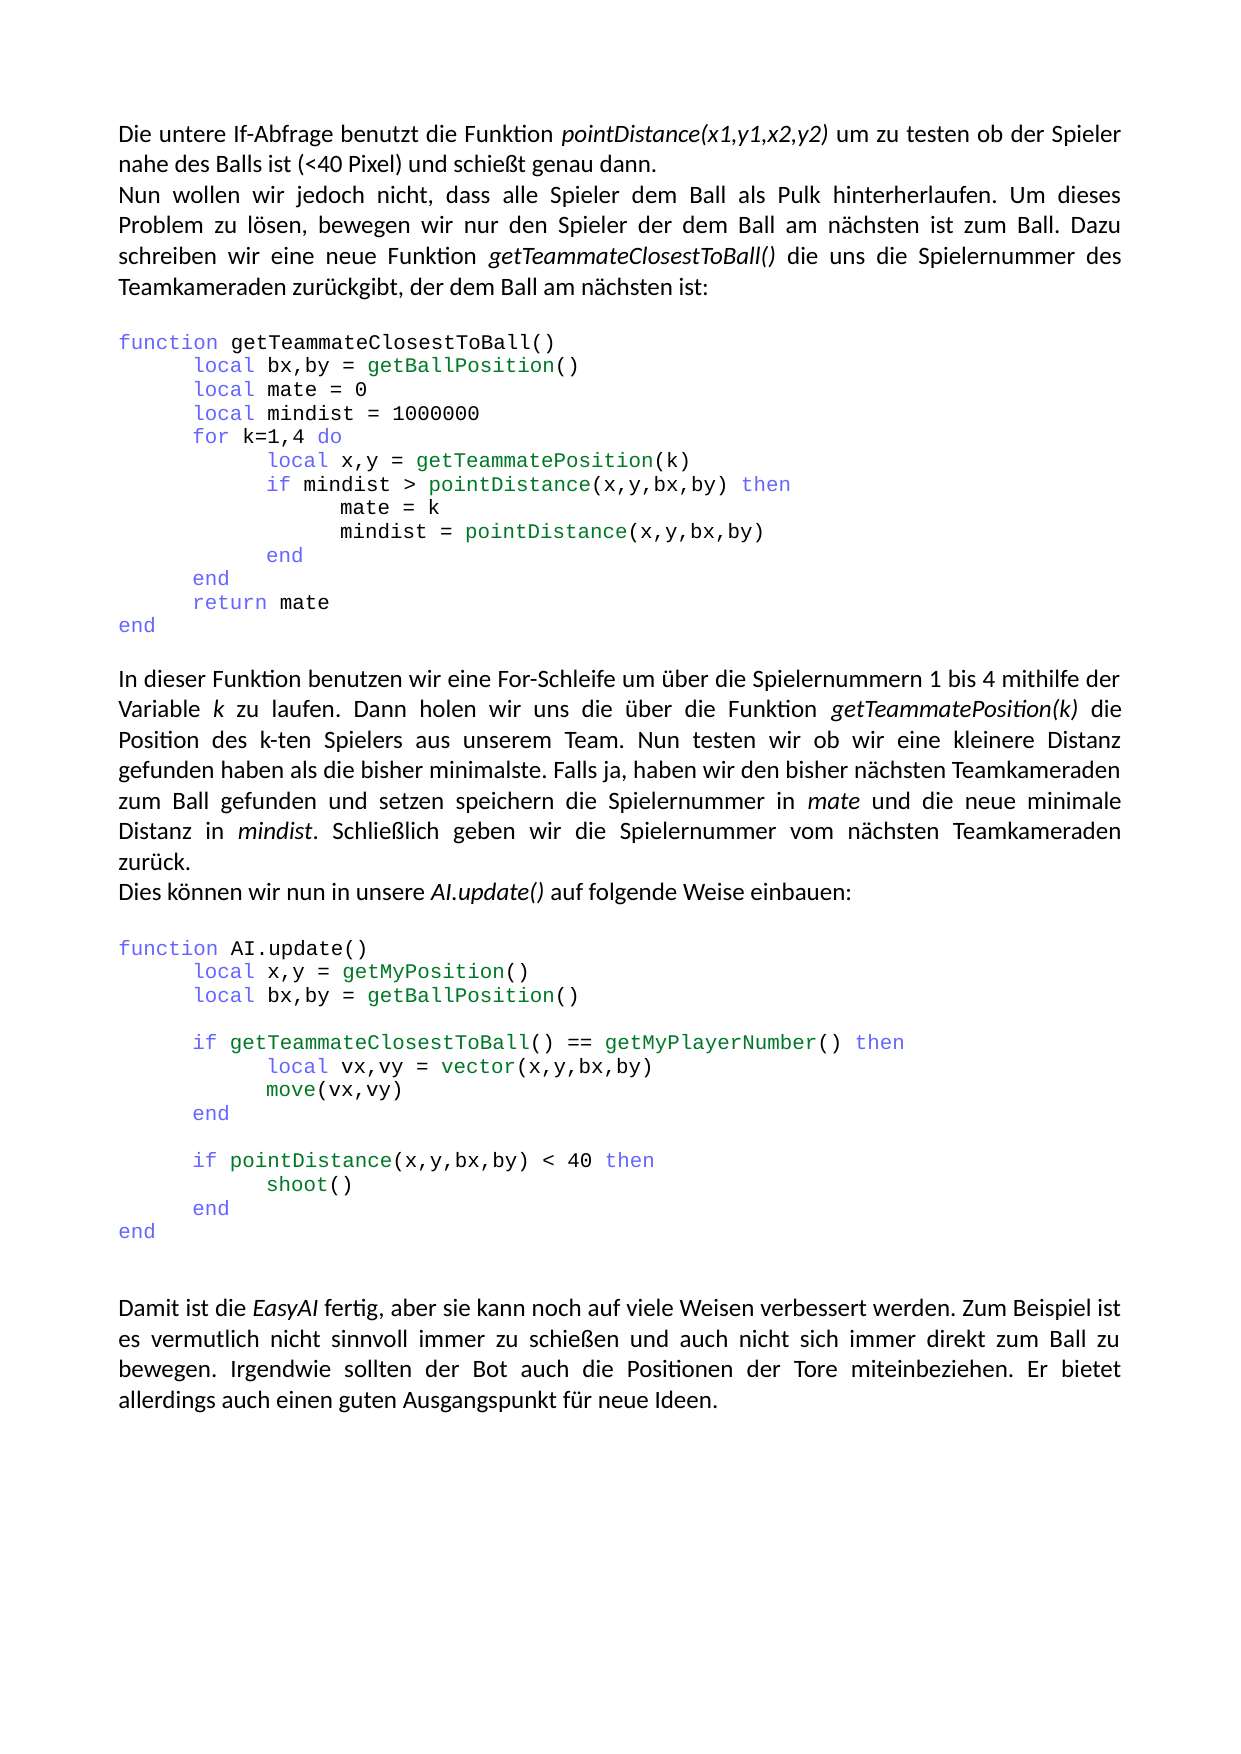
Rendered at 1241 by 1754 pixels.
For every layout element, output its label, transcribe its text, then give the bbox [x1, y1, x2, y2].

text Nun wollen wir jedoch nicht, dass alle Spieler dem Ball als Pulk hinterherlaufen. Um dieses Problem zu lösen, bewegen wir nur den Spieler der dem Ball am nächsten ist zum Ball. Dazu schreiben wir eine neue Funktion getTeammateClosestToBall() die uns die Spielernummer des Teamkameraden zurückgibt, der dem Ball am nächsten ist: [118, 179, 1122, 301]
text Die untere If-Abfrage benutzt die Funktion pointDistance(x1,y1,x2,y2) um zu testen ob der Spieler nahe des Balls ist (<40 Pixel) und schießt genau dann. [118, 118, 1122, 179]
text end [118, 616, 1122, 639]
text local mate = 0 [118, 379, 1122, 403]
text end [118, 1221, 1122, 1245]
text local vx,vy = vector(x,y,bx,by) [118, 1056, 1122, 1079]
text shoot() [118, 1174, 1122, 1198]
text end [118, 544, 1122, 568]
text function AI.update() [118, 937, 1122, 961]
text Dies können wir nun in unsere AI.update() auf folgende Weise einbauen: [118, 876, 1122, 907]
text move(vx,vy) [118, 1079, 1122, 1103]
text local bx,by = getBallPosition() [118, 985, 1122, 1008]
text Damit ist die EasyAI fertig, aber sie kann noch auf viele Weisen verbessert werden. Zum Beispiel ist es vermutlich nicht sinnvoll immer zu schießen und auch nicht sich immer direkt zum Ball zu bewegen. Irgendwie sollten der Bot auch die Positionen der Tore miteinbeziehen. Er bietet allerdings auch einen guten Ausgangspunkt für neue Ideen. [118, 1292, 1122, 1414]
text local mindist = 1000000 [118, 403, 1122, 426]
text for k=1,4 do [118, 426, 1122, 450]
text end [118, 1103, 1122, 1127]
text if pointDistance(x,y,bx,by) < 40 then [118, 1150, 1122, 1174]
text mate = k [118, 497, 1122, 521]
text if mindist > pointDistance(x,y,bx,by) then [118, 474, 1122, 497]
text In dieser Funktion benutzen wir eine For-Schleife um über die Spielernummern 1 bis 4 mithilfe der Variable k zu laufen. Dann holen wir uns die über die Funktion getTeammatePosition(k) die Position des k-ten Spielers aus unserem Team. Nun testen wir ob wir eine kleinere Distanz gefunden haben als die bisher minimalste. Falls ja, haben wir den bisher nächsten Teamkameraden zum Ball gefunden und setzen speichern die Spielernummer in mate und die neue minimale Distanz in mindist. Schließlich geben wir die Spielernummer vom nächsten Teamkameraden zurück. [118, 663, 1122, 876]
text local x,y = getTeammatePosition(k) [118, 450, 1122, 474]
text mindist = pointDistance(x,y,bx,by) [118, 521, 1122, 544]
text end [118, 1198, 1122, 1221]
text if getTeammateClosestToBall() == getMyPlayerNumber() then [118, 1032, 1122, 1056]
text return mate [118, 592, 1122, 616]
text local x,y = getMyPosition() [118, 961, 1122, 985]
text local bx,by = getBallPosition() [118, 355, 1122, 379]
text end [118, 568, 1122, 592]
text function getTeammateClosestToBall() [118, 332, 1122, 355]
